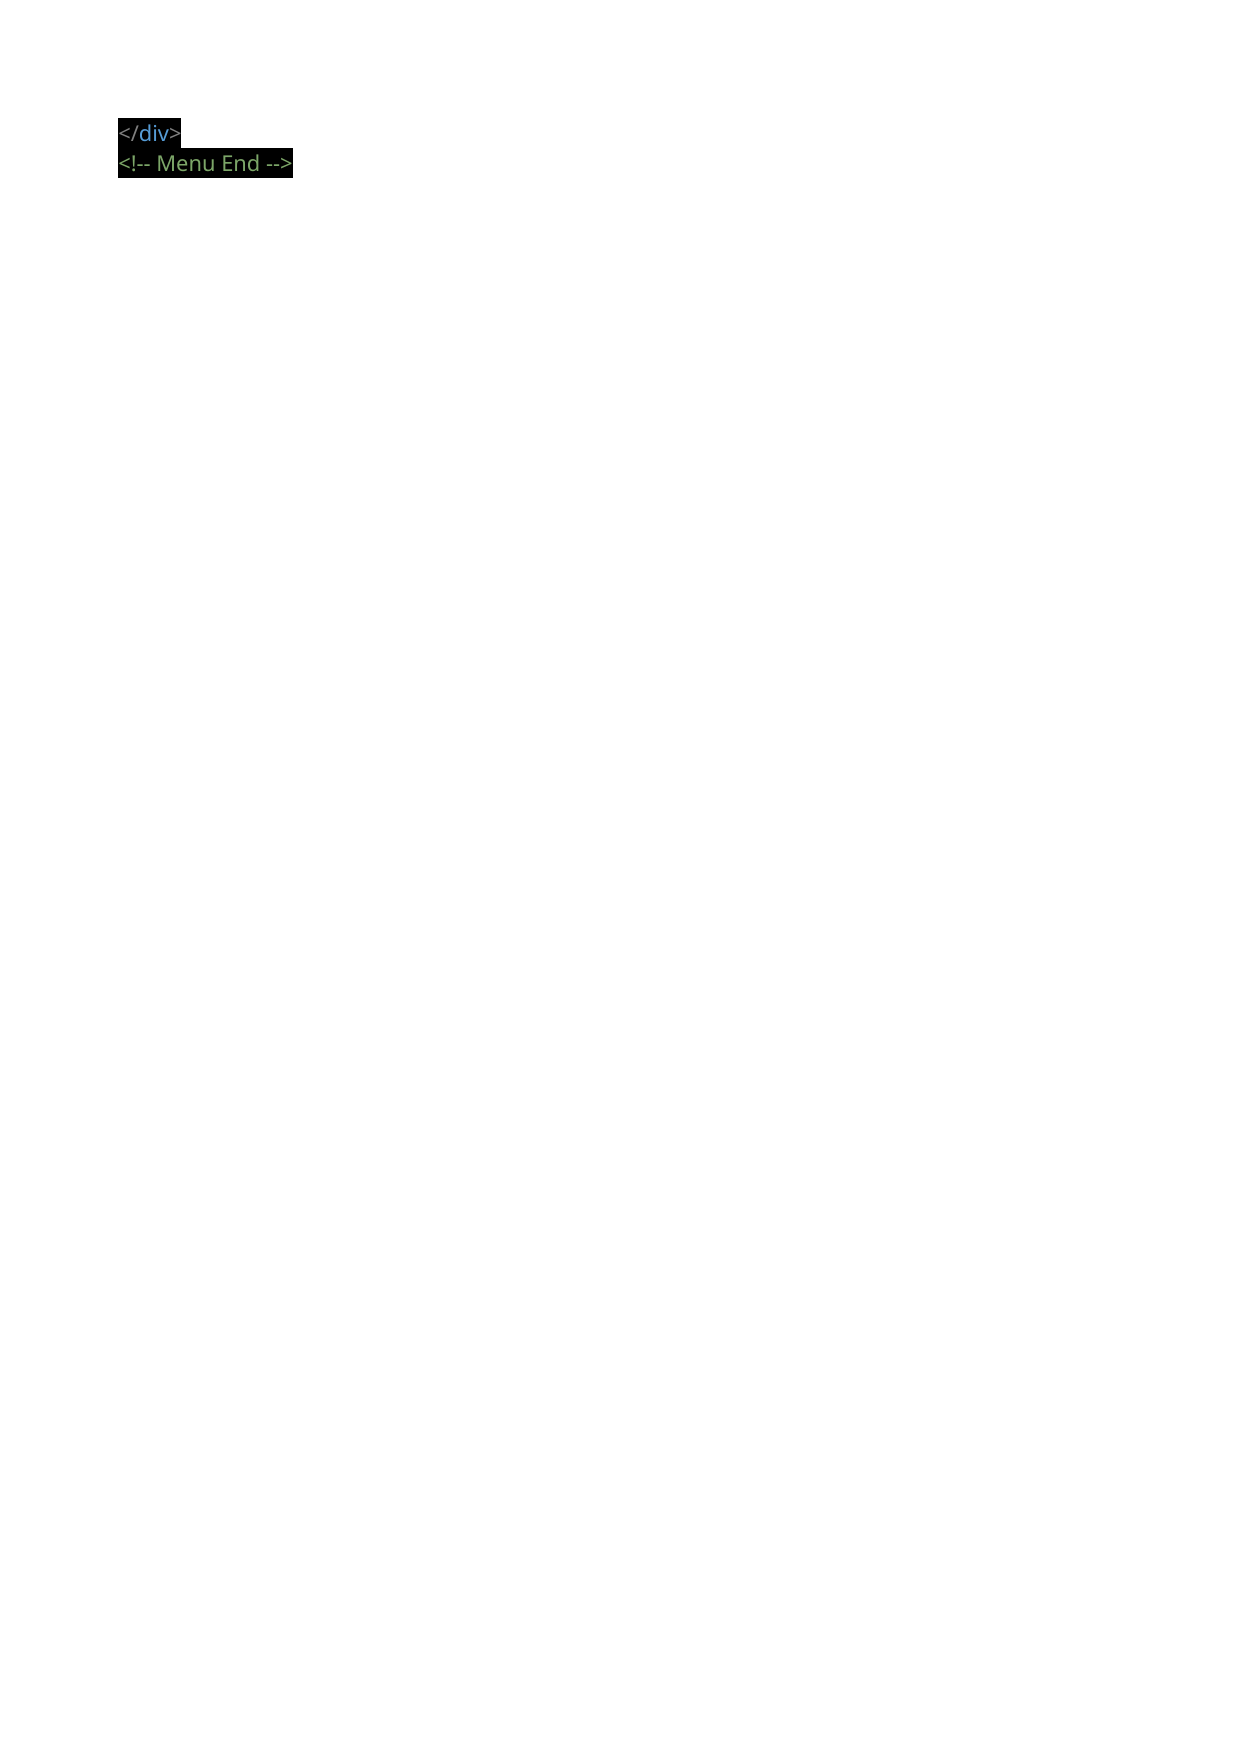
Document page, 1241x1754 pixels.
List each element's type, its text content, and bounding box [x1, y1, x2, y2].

text <!-- Menu End --> [118, 148, 1122, 178]
text </div> [118, 118, 1122, 148]
